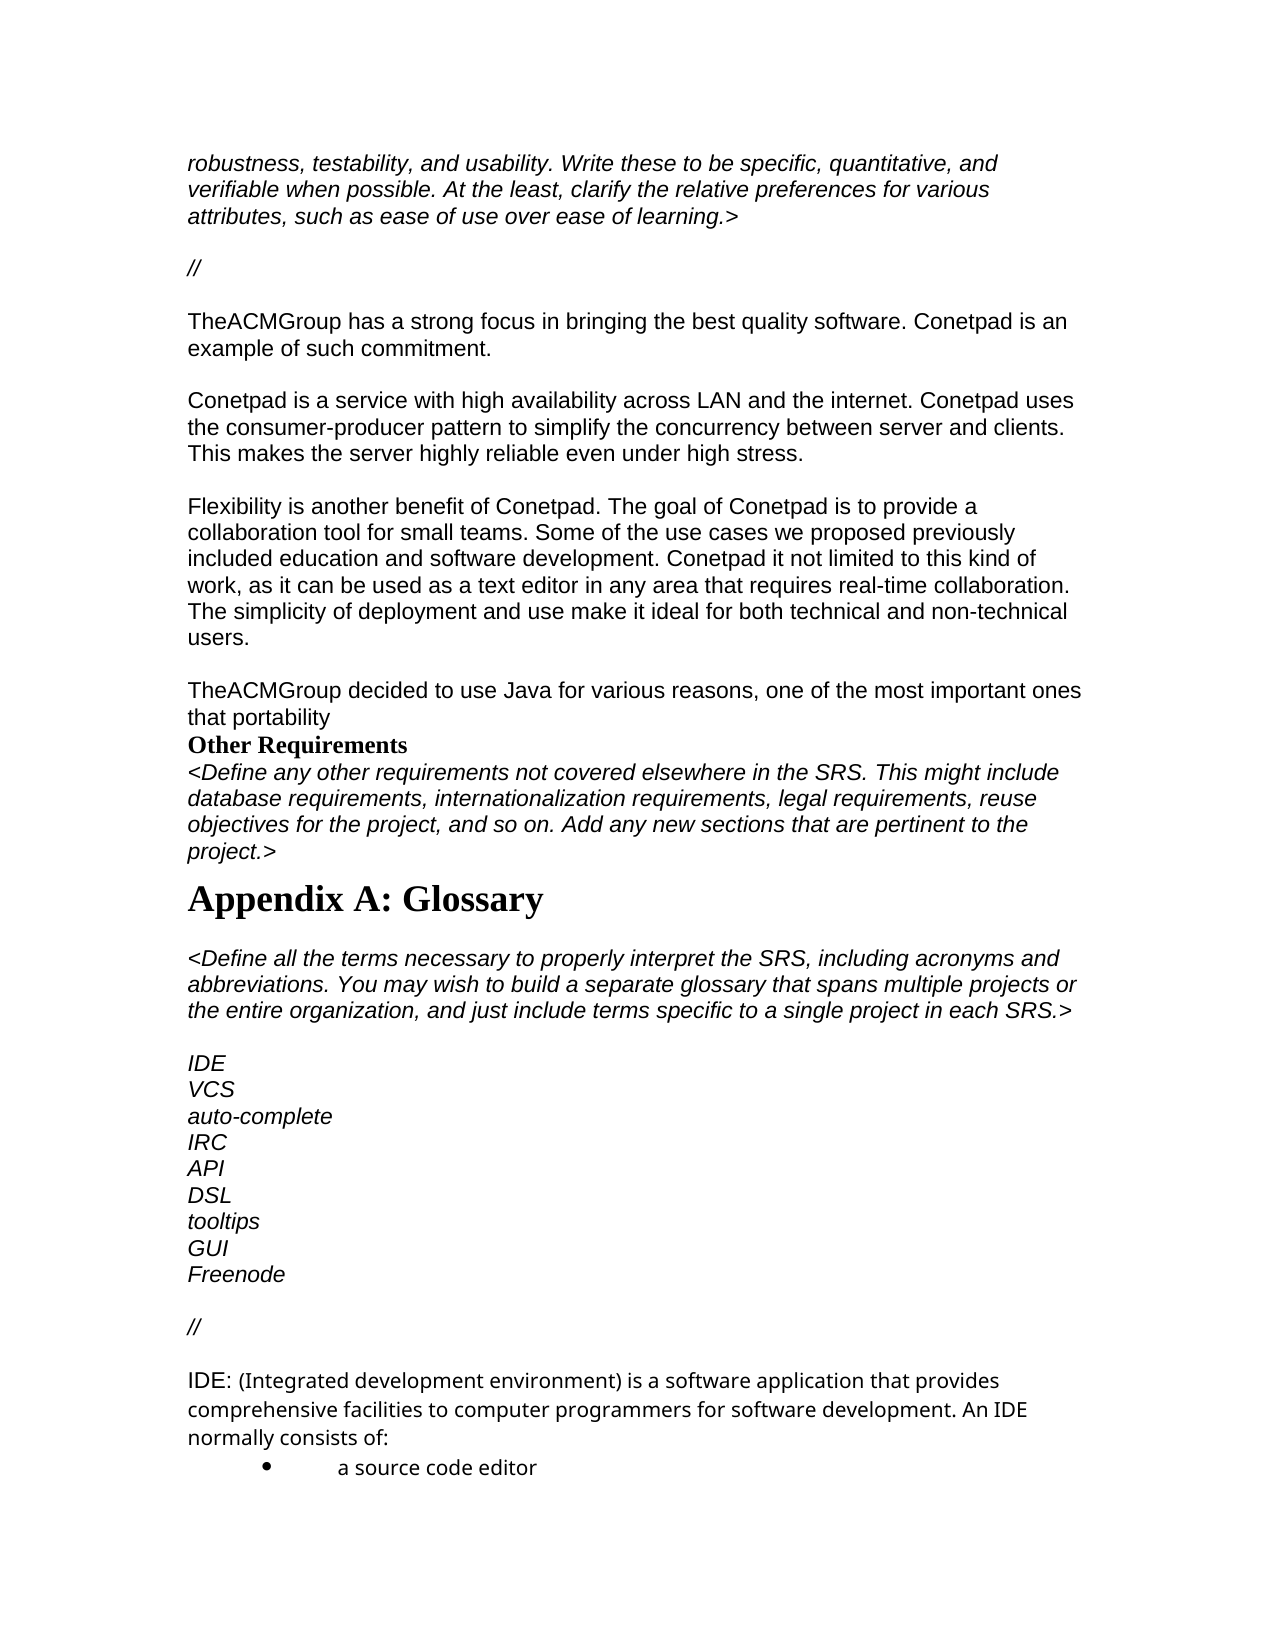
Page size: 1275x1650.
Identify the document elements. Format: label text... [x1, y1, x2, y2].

text API [187, 1155, 1087, 1182]
text Flexibility is another benefit of Conetpad. The goal of Conetpad is to provide a collaboration tool for small teams. Some of the use cases we proposed previously included education and software development. Conetpad it not limited to this kind of work, as it can be used as a text editor in any area that requires real-time collaboration. The simplicity of deployment and use make it ideal for both technical and non-technical users. [187, 493, 1087, 651]
text tooltips [187, 1208, 1087, 1234]
text DSL [187, 1182, 1087, 1208]
text TheACMGroup has a strong focus in bringing the best quality software. Conetpad is an example of such commitment. [187, 308, 1087, 361]
text // [187, 255, 1087, 282]
text <Define all the terms necessary to properly interpret the SRS, including acronyms and abbreviations. You may wish to build a separate glossary that spans multiple projects or the entire organization, and just include terms specific to a single project in each SRS.> [187, 944, 1087, 1024]
subtitle Other Requirements [187, 730, 1087, 758]
text Conetpad is a service with high availability across LAN and the internet. Conetpad uses the consumer-producer pattern to simplify the concurrency between server and clients. This makes the server highly reliable even under high stress. [187, 387, 1087, 466]
text <Define any other requirements not covered elsewhere in the SRS. This might include database requirements, internationalization requirements, legal requirements, reuse objectives for the project, and so on. Add any new sections that are pertinent to the project.> [187, 758, 1087, 864]
text Freenode [187, 1261, 1087, 1287]
list a source code editor [262, 1452, 1087, 1481]
text robustness, testability, and usability. Write these to be specific, quantitative, and verifiable when possible. At the least, clarify the relative preferences for various attributes, such as ease of use over ease of learning.> [187, 150, 1087, 229]
text IDE [187, 1050, 1087, 1076]
text TheACMGroup decided to use Java for various reasons, one of the most important ones that portability [187, 677, 1087, 730]
text IDE: (Integrated development environment) is a software application that provides comprehensive facilities to computer programmers for software development. An IDE normally consists of: [187, 1366, 1087, 1452]
text auto-complete [187, 1103, 1087, 1129]
text Appendix A: Glossary [187, 876, 1087, 919]
text // [187, 1313, 1087, 1340]
text GUI [187, 1234, 1087, 1261]
text IRC [187, 1129, 1087, 1155]
text VCS [187, 1076, 1087, 1103]
